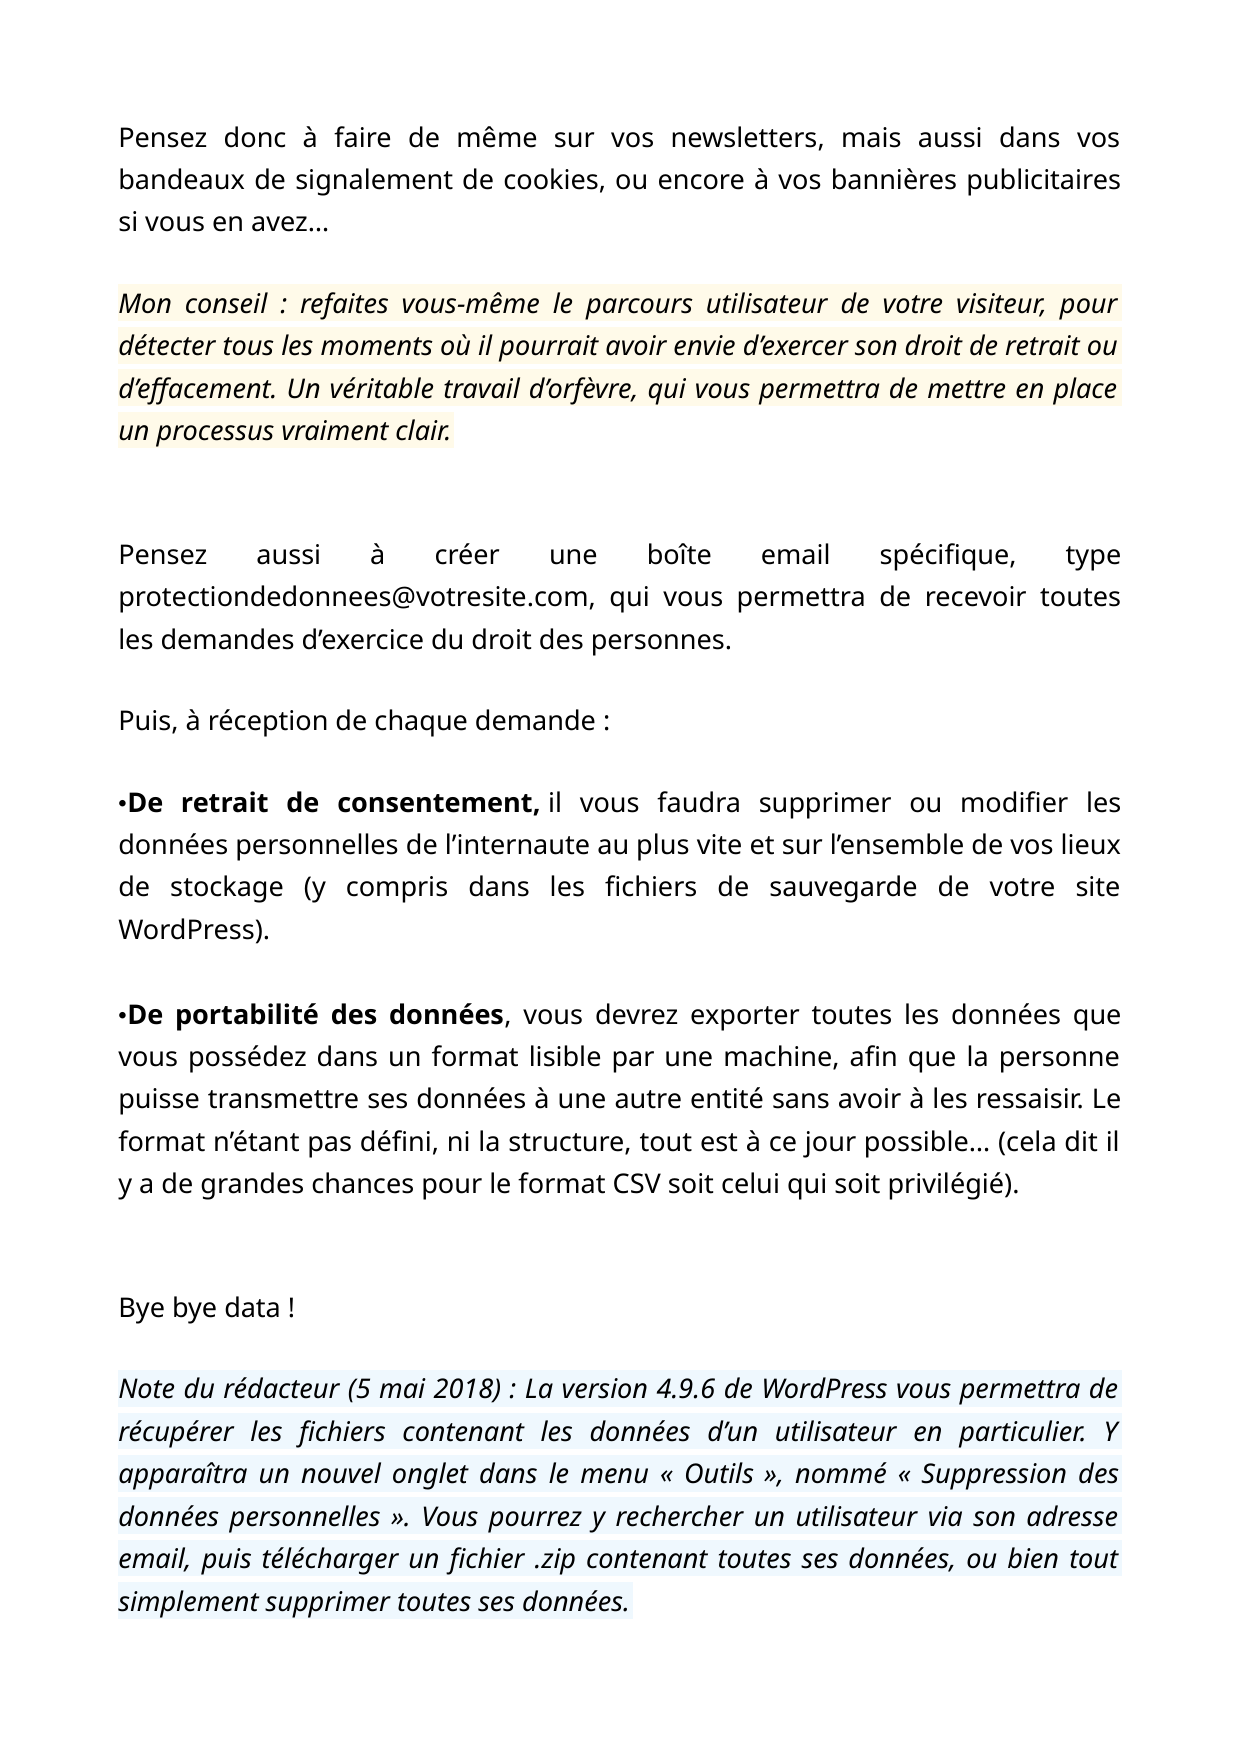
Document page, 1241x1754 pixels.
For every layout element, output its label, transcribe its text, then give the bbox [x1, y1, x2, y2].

text Note du rédacteur (5 mai 2018) : La version 4.9.6 de WordPress vous permettra de récupérer les fichiers contenant les données d’un utilisateur en particulier. Y apparaîtra un nouvel onglet dans le menu « Outils », nommé « Suppression des données personnelles ». Vous pourrez y rechercher un utilisateur via son adresse email, puis télécharger un fichier .zip contenant toutes ses données, ou bien tout simplement supprimer toutes ses données. [118, 1370, 1122, 1619]
list De portabilité des données, vous devrez exporter toutes les données que vous possédez dans un format lisible par une machine, afin que la personne puisse transmettre ses données à une autre entité sans avoir à les ressaisir. Le format n’étant pas défini, ni la structure, tout est à ce jour possible… (cela dit il y a de grandes chances pour le format CSV soit celui qui soit privilégié). [118, 995, 1122, 1202]
text Puis, à réception de chaque demande : [118, 702, 1122, 738]
text Bye bye data ! [118, 1288, 1122, 1325]
text Mon conseil : refaites vous-même le parcours utilisateur de votre visiteur, pour détecter tous les moments où il pourrait avoir envie d’exercer son droit de retrait ou d’effacement. Un véritable travail d’orfèvre, qui vous permettra de mettre en place un processus vraiment clair. [118, 284, 1122, 448]
list De retrait de consentement, il vous faudra supprimer ou modifier les données personnelles de l’internaute au plus vite et sur l’ensemble de vos lieux de stockage (y compris dans les fichiers de sauvegarde de votre site WordPress). [118, 783, 1122, 947]
text Pensez donc à faire de même sur vos newsletters, mais aussi dans vos bandeaux de signalement de cookies, ou encore à vos bannières publicitaires si vous en avez… [118, 118, 1122, 240]
text Pensez aussi à créer une boîte email spécifique, type protectiondedonnees@votresite.com, qui vous permettra de recevoir toutes les demandes d’exercice du droit des personnes. [118, 535, 1122, 657]
